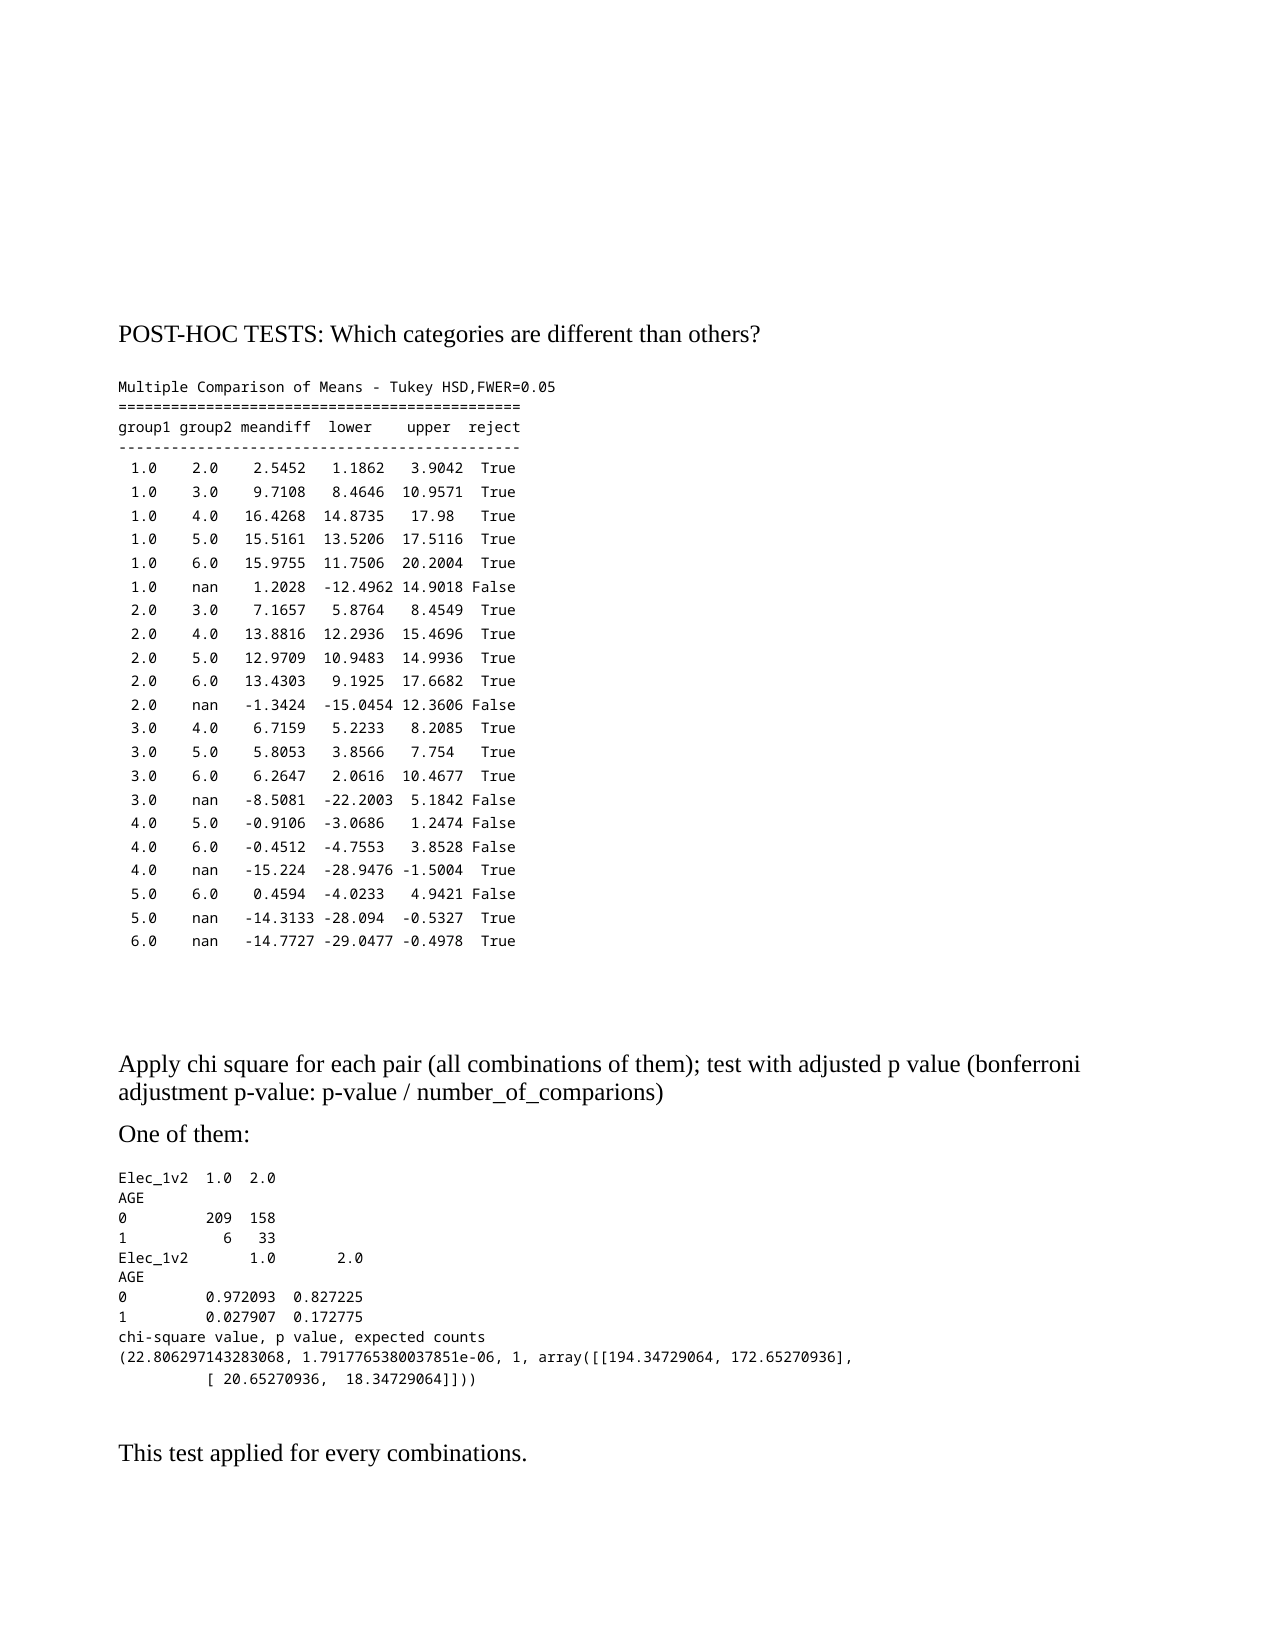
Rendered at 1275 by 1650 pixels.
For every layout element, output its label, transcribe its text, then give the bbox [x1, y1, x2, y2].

text Multiple Comparison of Means - Tukey HSD,FWER=0.05 [118, 377, 1157, 397]
text 5.0 nan -14.3133 -28.094 -0.5327 True [118, 906, 1157, 929]
text 2.0 4.0 13.8816 12.2936 15.4696 True [118, 622, 1157, 646]
text 0 0.972093 0.827225 [118, 1287, 1157, 1307]
text 4.0 nan -15.224 -28.9476 -1.5004 True [118, 858, 1157, 882]
text 1.0 nan 1.2028 -12.4962 14.9018 False [118, 575, 1157, 598]
subtitle Apply chi square for each pair (all combinations of them); test with adjusted p value (bonferroni adjustment p-value: p-value / number_of_comparions) [118, 1049, 1157, 1106]
text 1.0 2.0 2.5452 1.1862 3.9042 True [118, 456, 1157, 480]
text 1.0 3.0 9.7108 8.4646 10.9571 True [118, 480, 1157, 504]
text One of them: [118, 1119, 1157, 1147]
text 2.0 6.0 13.4303 9.1925 17.6682 True [118, 669, 1157, 693]
text Elec_1v2 1.0 2.0 [118, 1168, 1157, 1188]
text AGE [118, 1267, 1157, 1287]
text 1.0 5.0 15.5161 13.5206 17.5116 True [118, 527, 1157, 551]
subtitle This test applied for every combinations. [118, 1438, 1157, 1466]
text 1 0.027907 0.172775 [118, 1307, 1157, 1327]
text 5.0 6.0 0.4594 -4.0233 4.9421 False [118, 882, 1157, 906]
text 3.0 nan -8.5081 -22.2003 5.1842 False [118, 787, 1157, 811]
text 3.0 5.0 5.8053 3.8566 7.754 True [118, 740, 1157, 764]
text ---------------------------------------------- [118, 437, 1157, 456]
text 1.0 4.0 16.4268 14.8735 17.98 True [118, 504, 1157, 527]
text 1.0 6.0 15.9755 11.7506 20.2004 True [118, 551, 1157, 575]
text 2.0 3.0 7.1657 5.8764 8.4549 True [118, 598, 1157, 622]
text 2.0 nan -1.3424 -15.0454 12.3606 False [118, 693, 1157, 717]
text 3.0 6.0 6.2647 2.0616 10.4677 True [118, 764, 1157, 787]
text POST-HOC TESTS: Which categories are different than others? [118, 319, 1157, 348]
text Elec_1v2 1.0 2.0 [118, 1247, 1157, 1267]
text AGE [118, 1188, 1157, 1208]
text 0 209 158 [118, 1208, 1157, 1227]
text group1 group2 meandiff lower upper reject [118, 417, 1157, 437]
text 6.0 nan -14.7727 -29.0477 -0.4978 True [118, 929, 1157, 953]
text [ 20.65270936, 18.34729064]])) [118, 1367, 1157, 1390]
text (22.806297143283068, 1.7917765380037851e-06, 1, array([[194.34729064, 172.65270936], [118, 1347, 1157, 1367]
text ============================================== [118, 397, 1157, 417]
text 4.0 5.0 -0.9106 -3.0686 1.2474 False [118, 811, 1157, 835]
text 3.0 4.0 6.7159 5.2233 8.2085 True [118, 717, 1157, 740]
text 4.0 6.0 -0.4512 -4.7553 3.8528 False [118, 835, 1157, 858]
text 2.0 5.0 12.9709 10.9483 14.9936 True [118, 646, 1157, 669]
text 1 6 33 [118, 1227, 1157, 1247]
text chi-square value, p value, expected counts [118, 1327, 1157, 1347]
